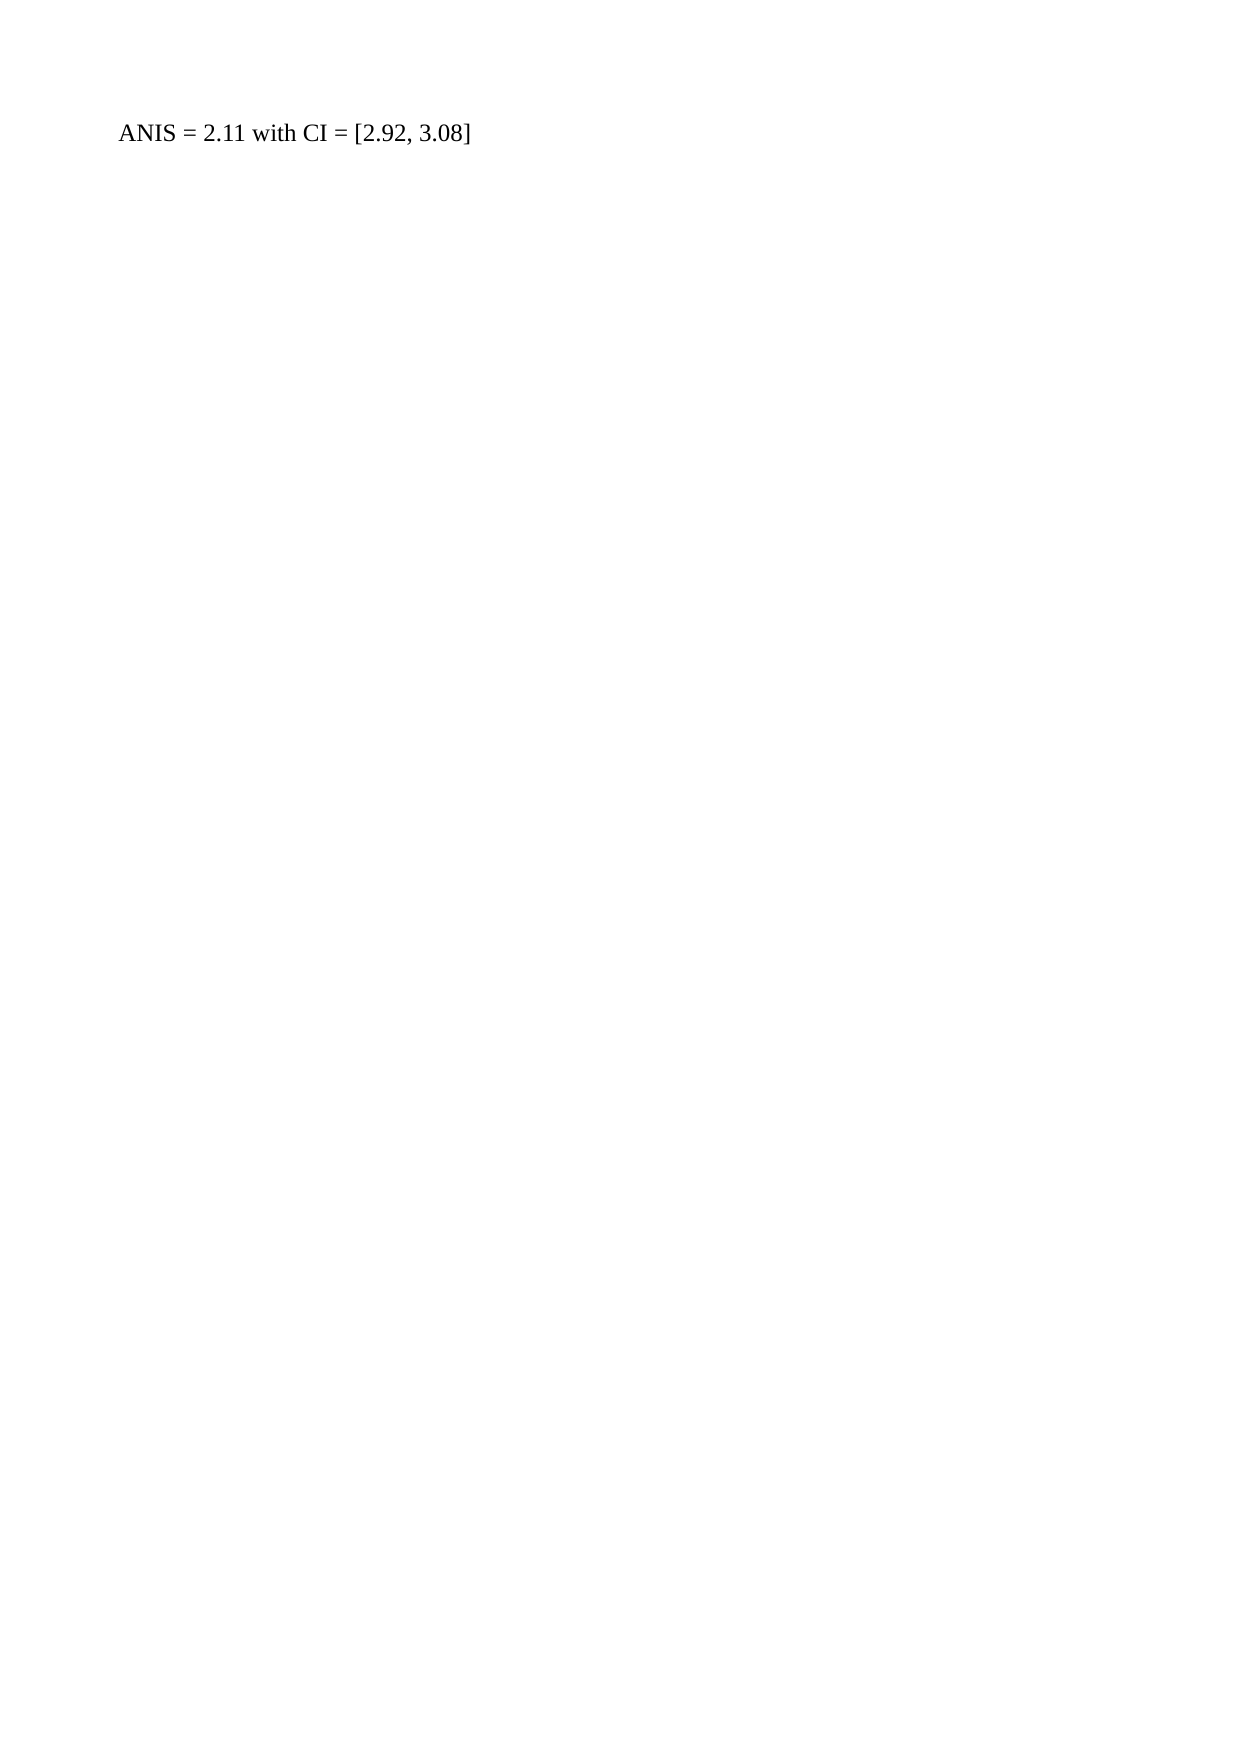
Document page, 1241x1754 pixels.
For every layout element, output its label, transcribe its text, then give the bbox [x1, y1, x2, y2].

text ANIS = 2.11 with CI = [2.92, 3.08] [118, 118, 1122, 147]
